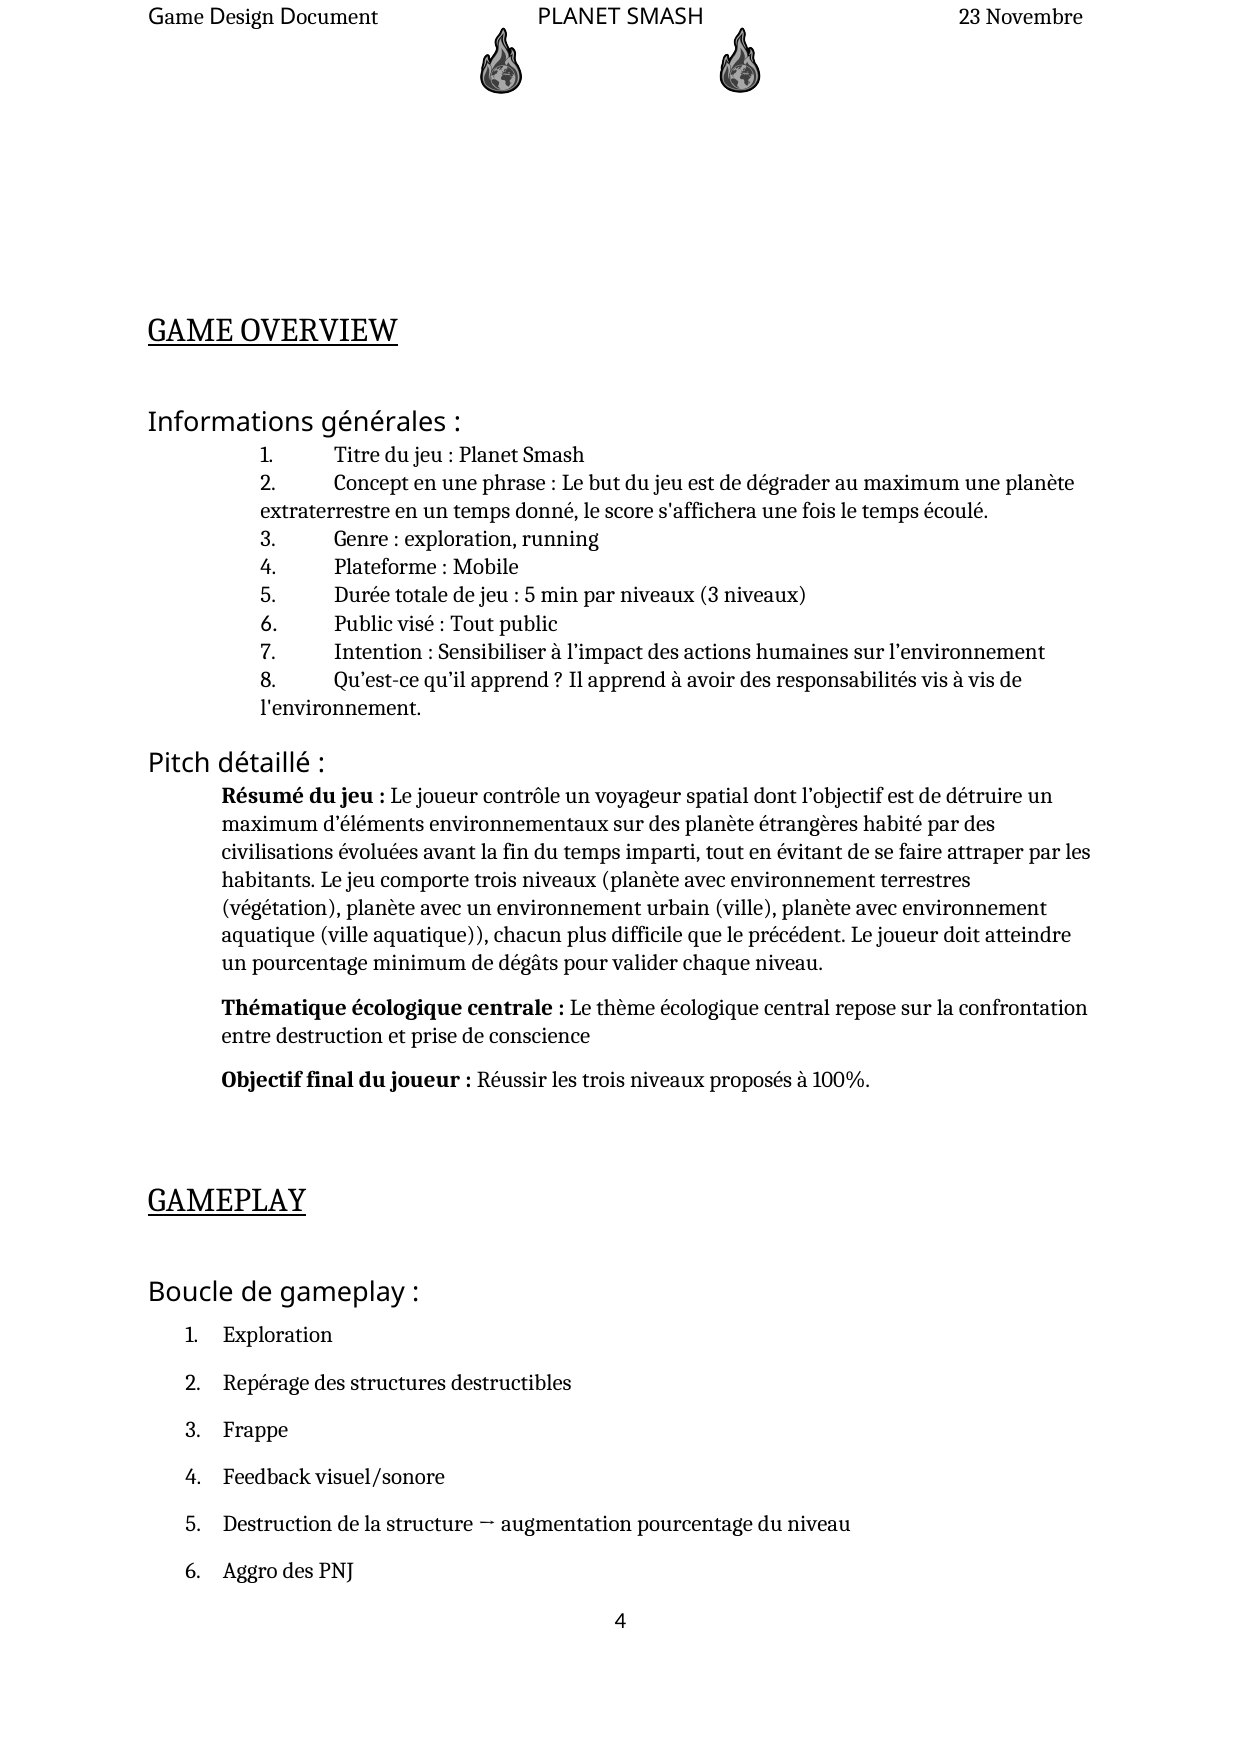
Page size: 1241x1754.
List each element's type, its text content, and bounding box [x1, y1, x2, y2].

subtitle Informations générales : [461, 403, 1093, 440]
subtitle Pitch détaillé : [332, 744, 1093, 781]
list Repérage des structures destructibles [185, 1369, 1093, 1396]
list Qu’est-ce qu’il apprend ? Il apprend à avoir des responsabilités vis à vis de l'environnement. [260, 667, 1093, 721]
list Exploration [185, 1322, 1093, 1348]
list Destruction de la structure → augmentation pourcentage du niveau [185, 1511, 1093, 1537]
text Objectif final du joueur : Réussir les trois niveaux proposés à 100%. [184, 1067, 1093, 1094]
list Genre : exploration, running [260, 526, 1093, 552]
list Aggro des PNJ [185, 1558, 1093, 1584]
list Titre du jeu : Planet Smash [260, 442, 1093, 468]
subtitle GAMEPLAY [148, 1181, 1093, 1220]
text Thématique écologique centrale : Le thème écologique central repose sur la confrontation entre destruction et prise de conscience [221, 995, 1093, 1049]
list Durée totale de jeu : 5 min par niveaux (3 niveaux) [260, 581, 1093, 608]
list Feedback visuel/sonore [185, 1464, 1093, 1490]
text Résumé du jeu : Le joueur contrôle un voyageur spatial dont l’objectif est de détruire un maximum d’éléments environnementaux sur des planète étrangères habité par des civilisations évoluées avant la fin du temps imparti, tout en évitant de se faire attraper par les habitants. Le jeu comporte trois niveaux (planète avec environnement terrestres (végétation), planète avec un environnement urbain (ville), planète avec environnement aquatique (ville aquatique)), chacun plus difficile que le précédent. Le joueur doit atteindre un pourcentage minimum de dégâts pour valider chaque niveau. [221, 783, 1093, 977]
subtitle GAME OVERVIEW [148, 312, 1093, 350]
list Frappe [185, 1416, 1093, 1443]
subtitle Boucle de gameplay : [419, 1273, 1093, 1309]
list Intention : Sensibiliser à l’impact des actions humaines sur l’environnement [260, 639, 1093, 665]
list Concept en une phrase : Le but du jeu est de dégrader au maximum une planète extraterrestre en un temps donné, le score s'affichera une fois le temps écoulé. [260, 470, 1093, 524]
list Plateforme : Mobile [260, 553, 1093, 580]
list Public visé : Tout public [260, 609, 1093, 637]
